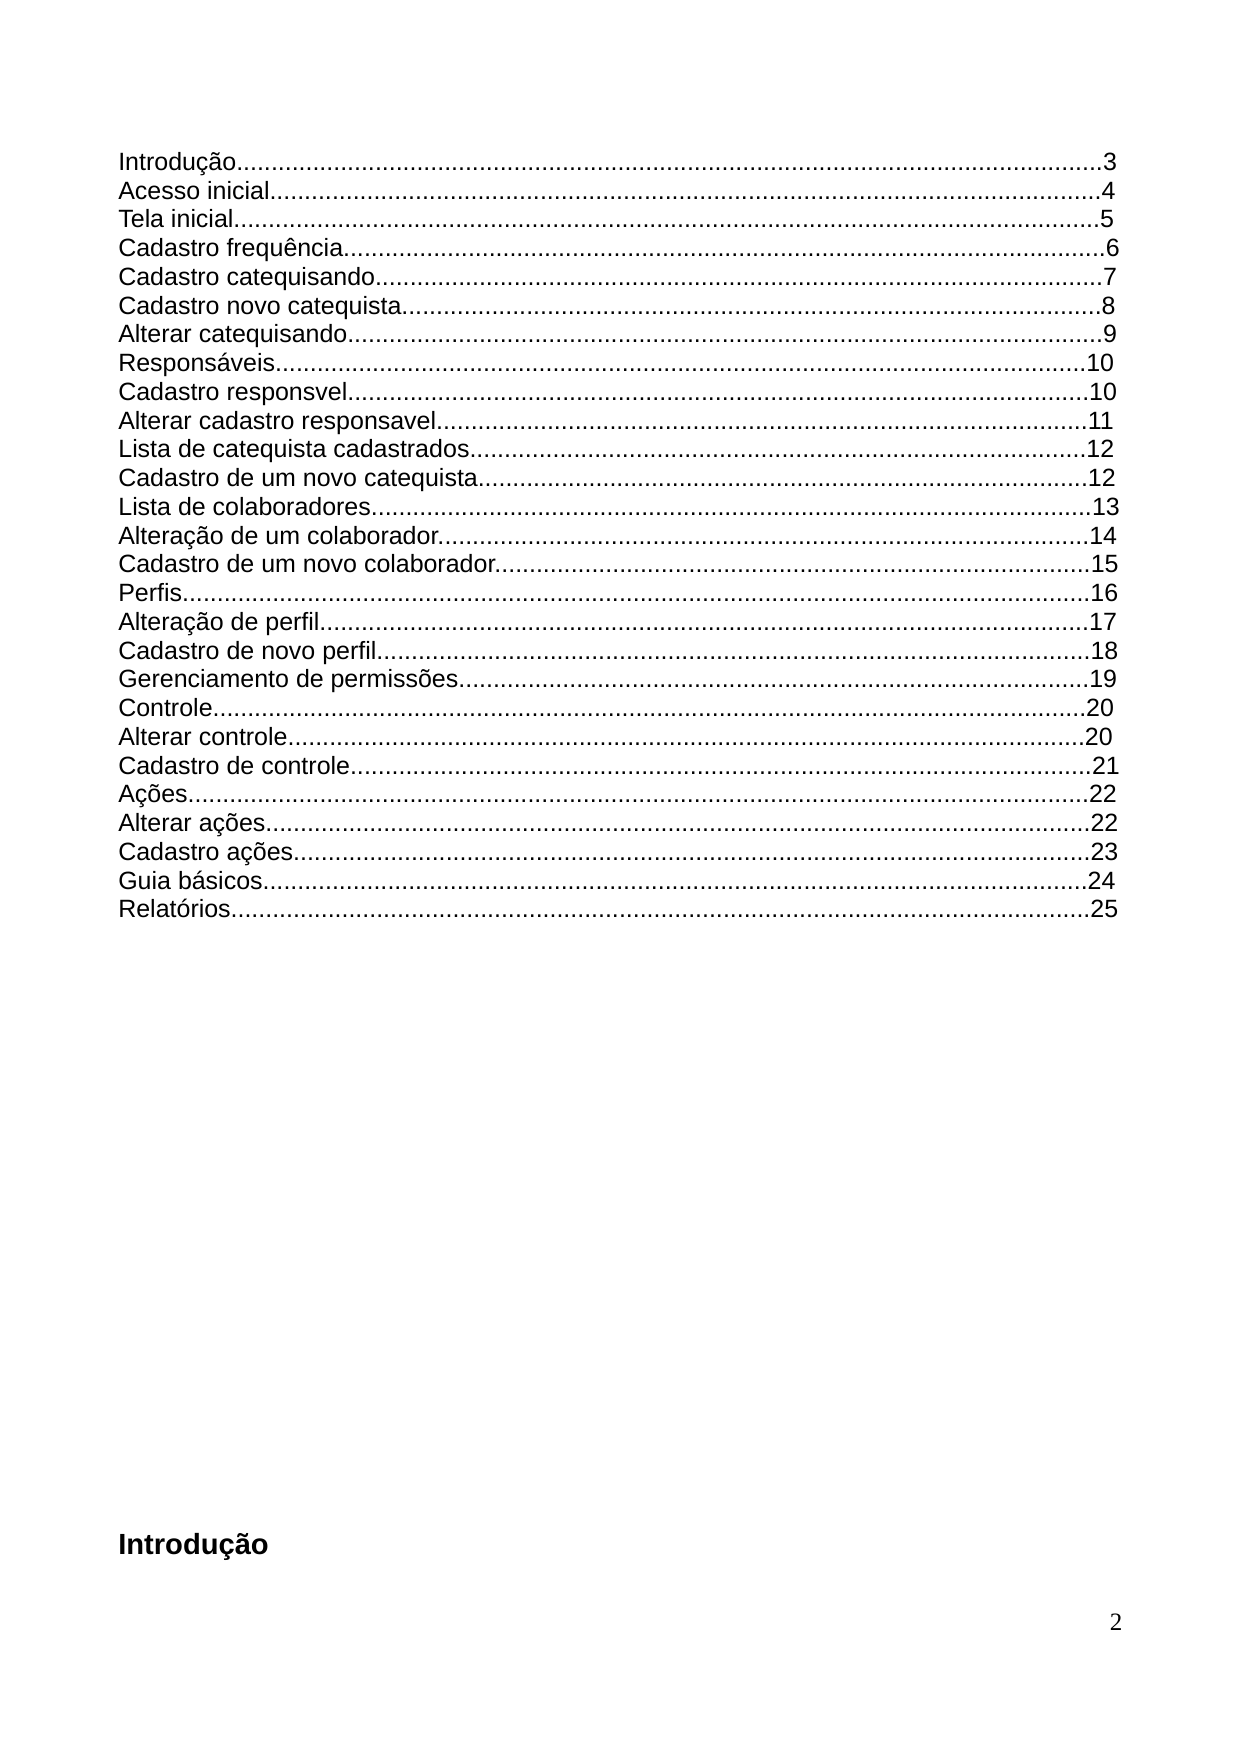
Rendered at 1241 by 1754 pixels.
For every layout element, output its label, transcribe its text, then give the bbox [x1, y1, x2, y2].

text Alterar controle...................................................................................................................20 [118, 722, 1122, 751]
text Tela inicial.............................................................................................................................5 [118, 204, 1122, 233]
text Alteração de um colaborador..............................................................................................14 [118, 521, 1122, 549]
text Ações..................................................................................................................................22 [118, 779, 1122, 808]
text Cadastro ações...................................................................................................................23 [118, 837, 1122, 866]
text Alterar cadastro responsavel..............................................................................................11 [118, 406, 1122, 434]
text Cadastro responsvel...........................................................................................................10 [118, 377, 1122, 406]
text Cadastro de controle...........................................................................................................21 [118, 751, 1122, 779]
text Introdução.............................................................................................................................3 [118, 147, 1122, 176]
text Cadastro de um novo colaborador......................................................................................15 [118, 549, 1122, 578]
text Responsáveis.....................................................................................................................10 [118, 348, 1122, 377]
text Cadastro de novo perfil.......................................................................................................18 [118, 636, 1122, 664]
text Alterar catequisando.............................................................................................................9 [118, 319, 1122, 348]
text Lista de catequista cadastrados.........................................................................................12 [118, 434, 1122, 463]
text Acesso inicial........................................................................................................................4 [118, 176, 1122, 204]
text Cadastro de um novo catequista........................................................................................12 [118, 463, 1122, 492]
text Cadastro frequência..............................................................................................................6 [118, 233, 1122, 262]
text Alterar ações.......................................................................................................................22 [118, 808, 1122, 837]
text Controle..............................................................................................................................20 [118, 693, 1122, 722]
text Cadastro novo catequista.....................................................................................................8 [118, 291, 1122, 319]
text Relatórios............................................................................................................................25 [118, 894, 1122, 923]
text Guia básicos.......................................................................................................................24 [118, 866, 1122, 894]
text Alteração de perfil...............................................................................................................17 [118, 607, 1122, 636]
text Introdução [118, 1527, 1122, 1560]
text Lista de colaboradores........................................................................................................13 [118, 492, 1122, 521]
text Perfis...................................................................................................................................16 [118, 578, 1122, 607]
text Cadastro catequisando.........................................................................................................7 [118, 262, 1122, 291]
text Gerenciamento de permissões...........................................................................................19 [118, 664, 1122, 693]
